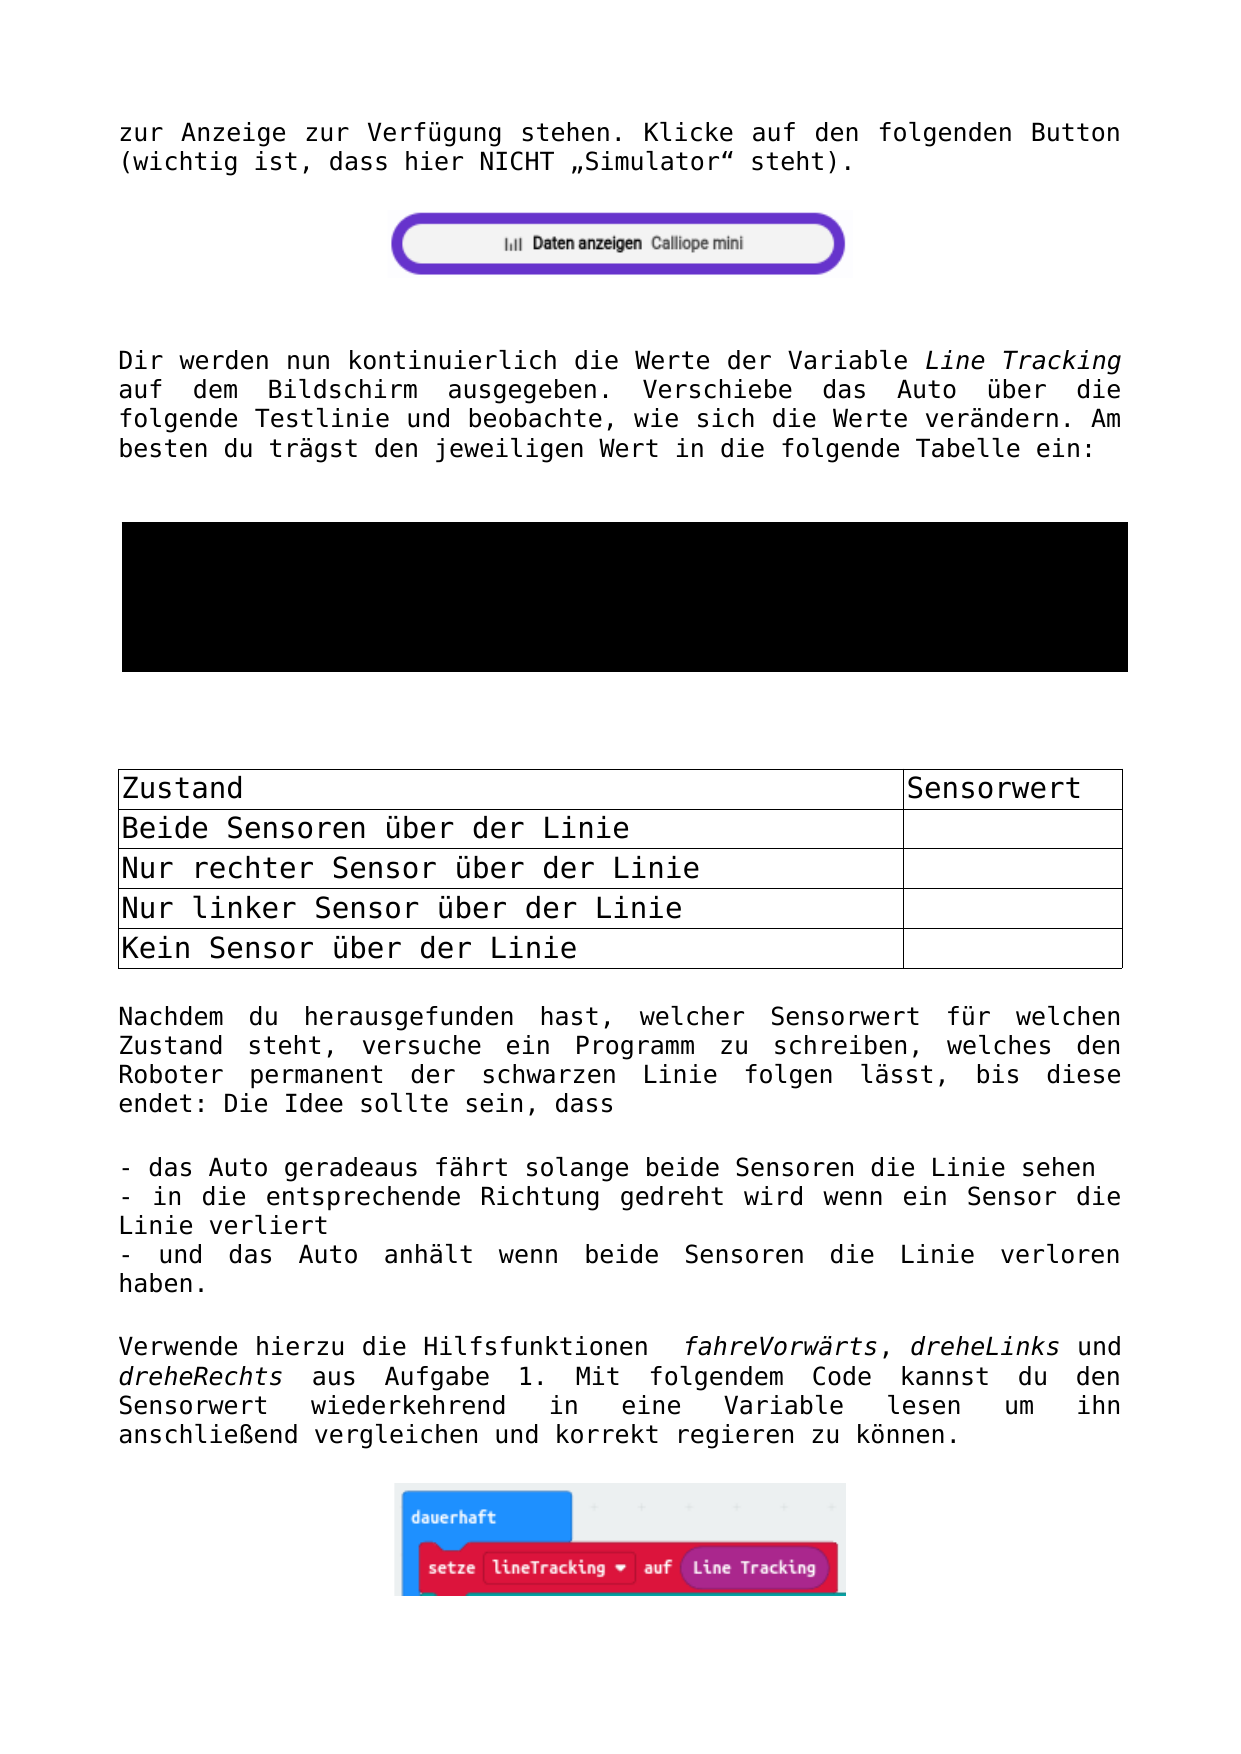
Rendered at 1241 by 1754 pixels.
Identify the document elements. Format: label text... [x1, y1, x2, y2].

table_cell [904, 929, 1122, 968]
table_header Sensorwert [904, 770, 1122, 808]
picture [394, 1483, 846, 1596]
text Dir werden nun kontinuierlich die Werte der Variable Line Tracking auf dem Bildschirm ausgegeben. Verschiebe das Auto über die folgende Testlinie und beobachte, wie sich die Werte verändern. Am besten du trägst den jeweiligen Wert in die folgende Tabelle ein: [118, 346, 1122, 463]
table_cell Kein Sensor über der Linie [119, 929, 903, 968]
table_cell [904, 889, 1122, 928]
text - und das Auto anhält wenn beide Sensoren die Linie verloren haben. [118, 1240, 1122, 1298]
picture [387, 210, 853, 278]
table_header Zustand [119, 770, 903, 808]
table_cell Nur rechter Sensor über der Linie [119, 849, 903, 888]
text - in die entsprechende Richtung gedreht wird wenn ein Sensor die Linie verliert [118, 1182, 1122, 1240]
table_cell Beide Sensoren über der Linie [119, 810, 903, 848]
text zur Anzeige zur Verfügung stehen. Klicke auf den folgenden Button (wichtig ist, dass hier NICHT „Simulator“ steht). [118, 118, 1122, 176]
text Verwende hierzu die Hilfsfunktionen fahreVorwärts, dreheLinks und dreheRechts aus Aufgabe 1. Mit folgendem Code kannst du den Sensorwert wiederkehrend in eine Variable lesen um ihn anschließend vergleichen und korrekt regieren zu können. [118, 1332, 1122, 1449]
text - das Auto geradeaus fährt solange beide Sensoren die Linie sehen [118, 1153, 1122, 1182]
text Nachdem du herausgefunden hast, welcher Sensorwert für welchen Zustand steht, versuche ein Programm zu schreiben, welches den Roboter permanent der schwarzen Linie folgen lässt, bis diese endet: Die Idee sollte sein, dass [118, 1002, 1122, 1119]
table_cell Nur linker Sensor über der Linie [119, 889, 903, 928]
table_cell [904, 849, 1122, 888]
table_cell [904, 810, 1122, 848]
